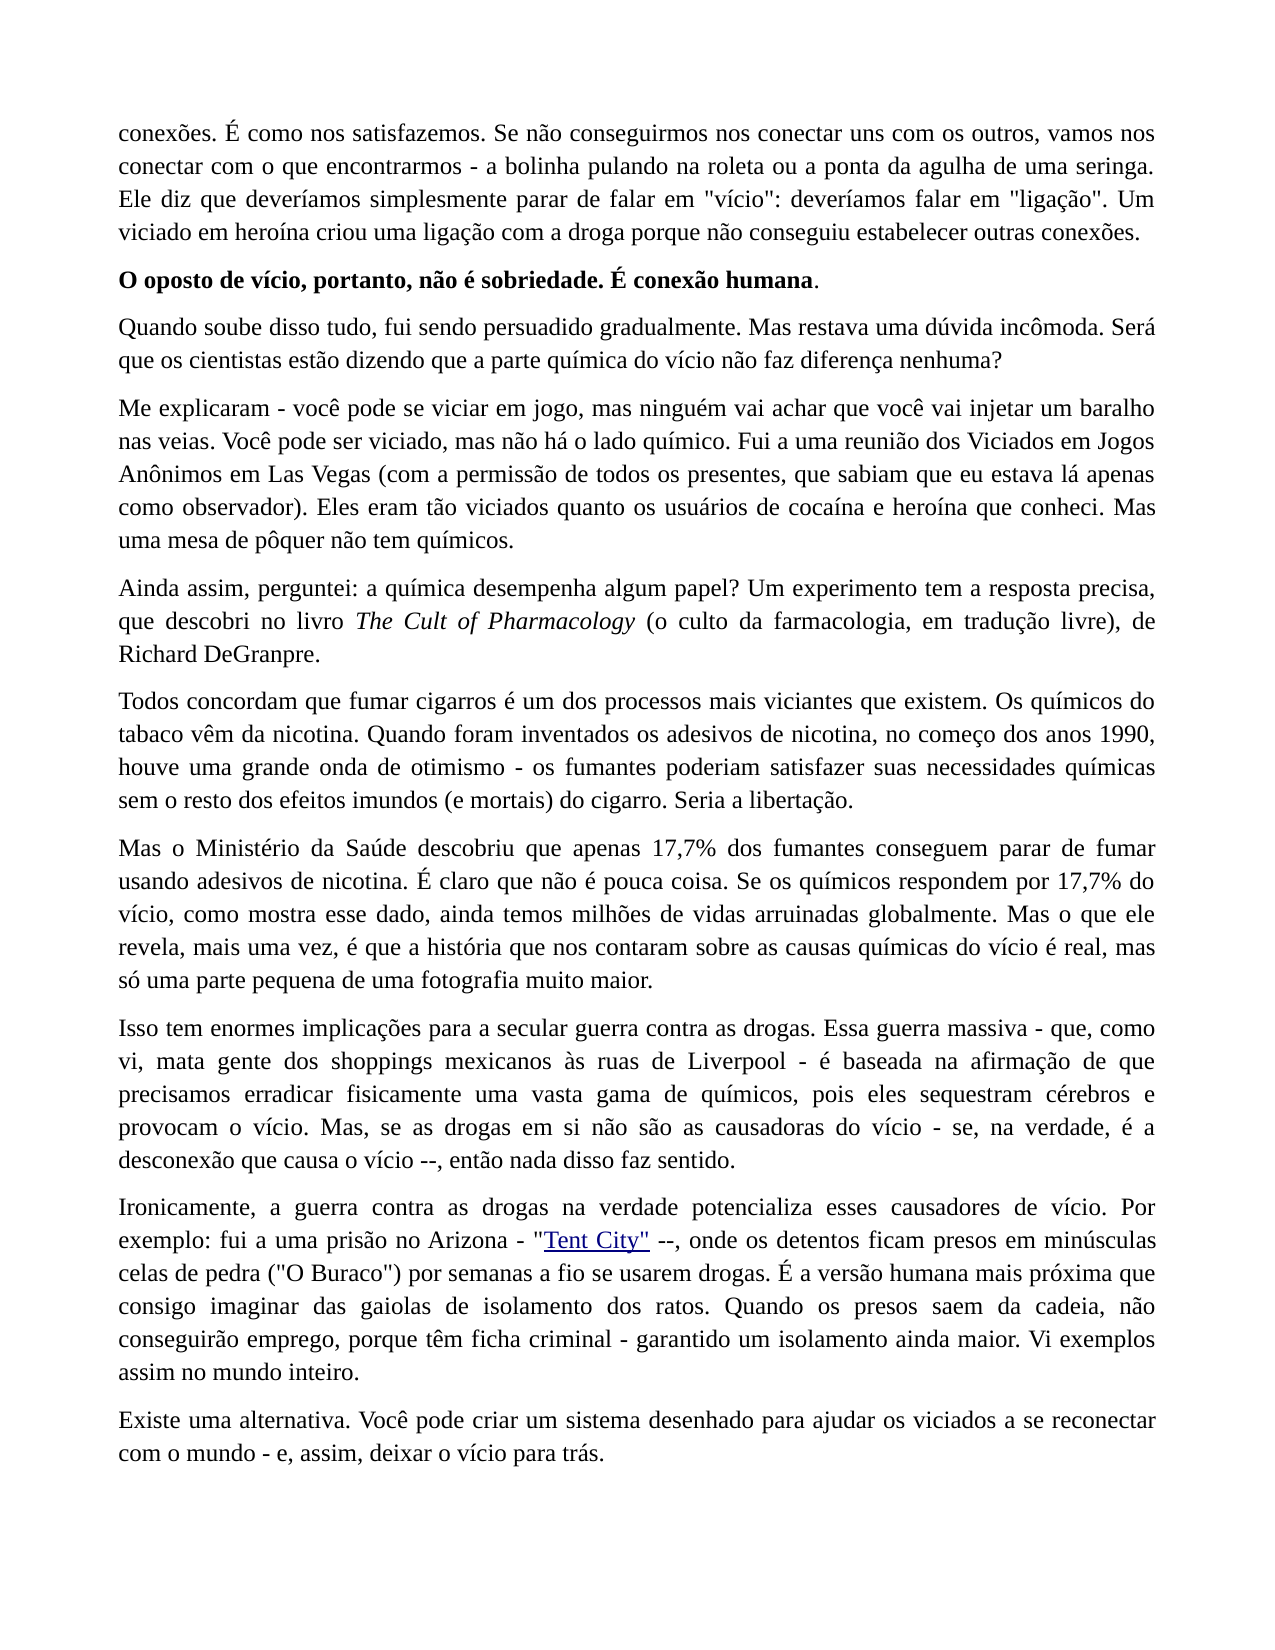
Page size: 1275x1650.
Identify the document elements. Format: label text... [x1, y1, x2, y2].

text conexões. É como nos satisfazemos. Se não conseguirmos nos conectar uns com os outros, vamos nos conectar com o que encontrarmos - a bolinha pulando na roleta ou a ponta da agulha de uma seringa. Ele diz que deveríamos simplesmente parar de falar em "vício": deveríamos falar em "ligação". Um viciado em heroína criou uma ligação com a droga porque não conseguiu estabelecer outras conexões. [118, 118, 1157, 246]
text Isso tem enormes implicações para a secular guerra contra as drogas. Essa guerra massiva - que, como vi, mata gente dos shoppings mexicanos às ruas de Liverpool - é baseada na afirmação de que precisamos erradicar fisicamente uma vasta gama de químicos, pois eles sequestram cérebros e provocam o vício. Mas, se as drogas em si não são as causadoras do vício - se, na verdade, é a desconexão que causa o vício --, então nada disso faz sentido. [118, 1013, 1157, 1173]
text Todos concordam que fumar cigarros é um dos processos mais viciantes que existem. Os químicos do tabaco vêm da nicotina. Quando foram inventados os adesivos de nicotina, no começo dos anos 1990, houve uma grande onda de otimismo - os fumantes poderiam satisfazer suas necessidades químicas sem o resto dos efeitos imundos (e mortais) do cigarro. Seria a libertação. [118, 686, 1157, 814]
text Existe uma alternativa. Você pode criar um sistema desenhado para ajudar os viciados a se reconectar com o mundo - e, assim, deixar o vício para trás. [118, 1405, 1157, 1467]
text Mas o Ministério da Saúde descobriu que apenas 17,7% dos fumantes conseguem parar de fumar usando adesivos de nicotina. É claro que não é pouca coisa. Se os químicos respondem por 17,7% do vício, como mostra esse dado, ainda temos milhões de vidas arruinadas globalmente. Mas o que ele revela, mais uma vez, é que a história que nos contaram sobre as causas químicas do vício é real, mas só uma parte pequena de uma fotografia muito maior. [118, 833, 1157, 994]
text O oposto de vício, portanto, não é sobriedade. É conexão humana. [118, 265, 1157, 293]
text Me explicaram - você pode se viciar em jogo, mas ninguém vai achar que você vai injetar um baralho nas veias. Você pode ser viciado, mas não há o lado químico. Fui a uma reunião dos Viciados em Jogos Anônimos em Las Vegas (com a permissão de todos os presentes, que sabiam que eu estava lá apenas como observador). Eles eram tão viciados quanto os usuários de cocaína e heroína que conheci. Mas uma mesa de pôquer não tem químicos. [118, 393, 1157, 554]
text Ironicamente, a guerra contra as drogas na verdade potencializa esses causadores de vício. Por exemplo: fui a uma prisão no Arizona - "Tent City" --, onde os detentos ficam presos em minúsculas celas de pedra ("O Buraco") por semanas a fio se usarem drogas. É a versão humana mais próxima que consigo imaginar das gaiolas de isolamento dos ratos. Quando os presos saem da cadeia, não conseguirão emprego, porque têm ficha criminal - garantido um isolamento ainda maior. Vi exemplos assim no mundo inteiro. [118, 1192, 1157, 1386]
text Ainda assim, perguntei: a química desempenha algum papel? Um experimento tem a resposta precisa, que descobri no livro The Cult of Pharmacology (o culto da farmacologia, em tradução livre), de Richard DeGranpre. [118, 573, 1157, 667]
text Quando soube disso tudo, fui sendo persuadido gradualmente. Mas restava uma dúvida incômoda. Será que os cientistas estão dizendo que a parte química do vício não faz diferença nenhuma? [118, 312, 1157, 374]
